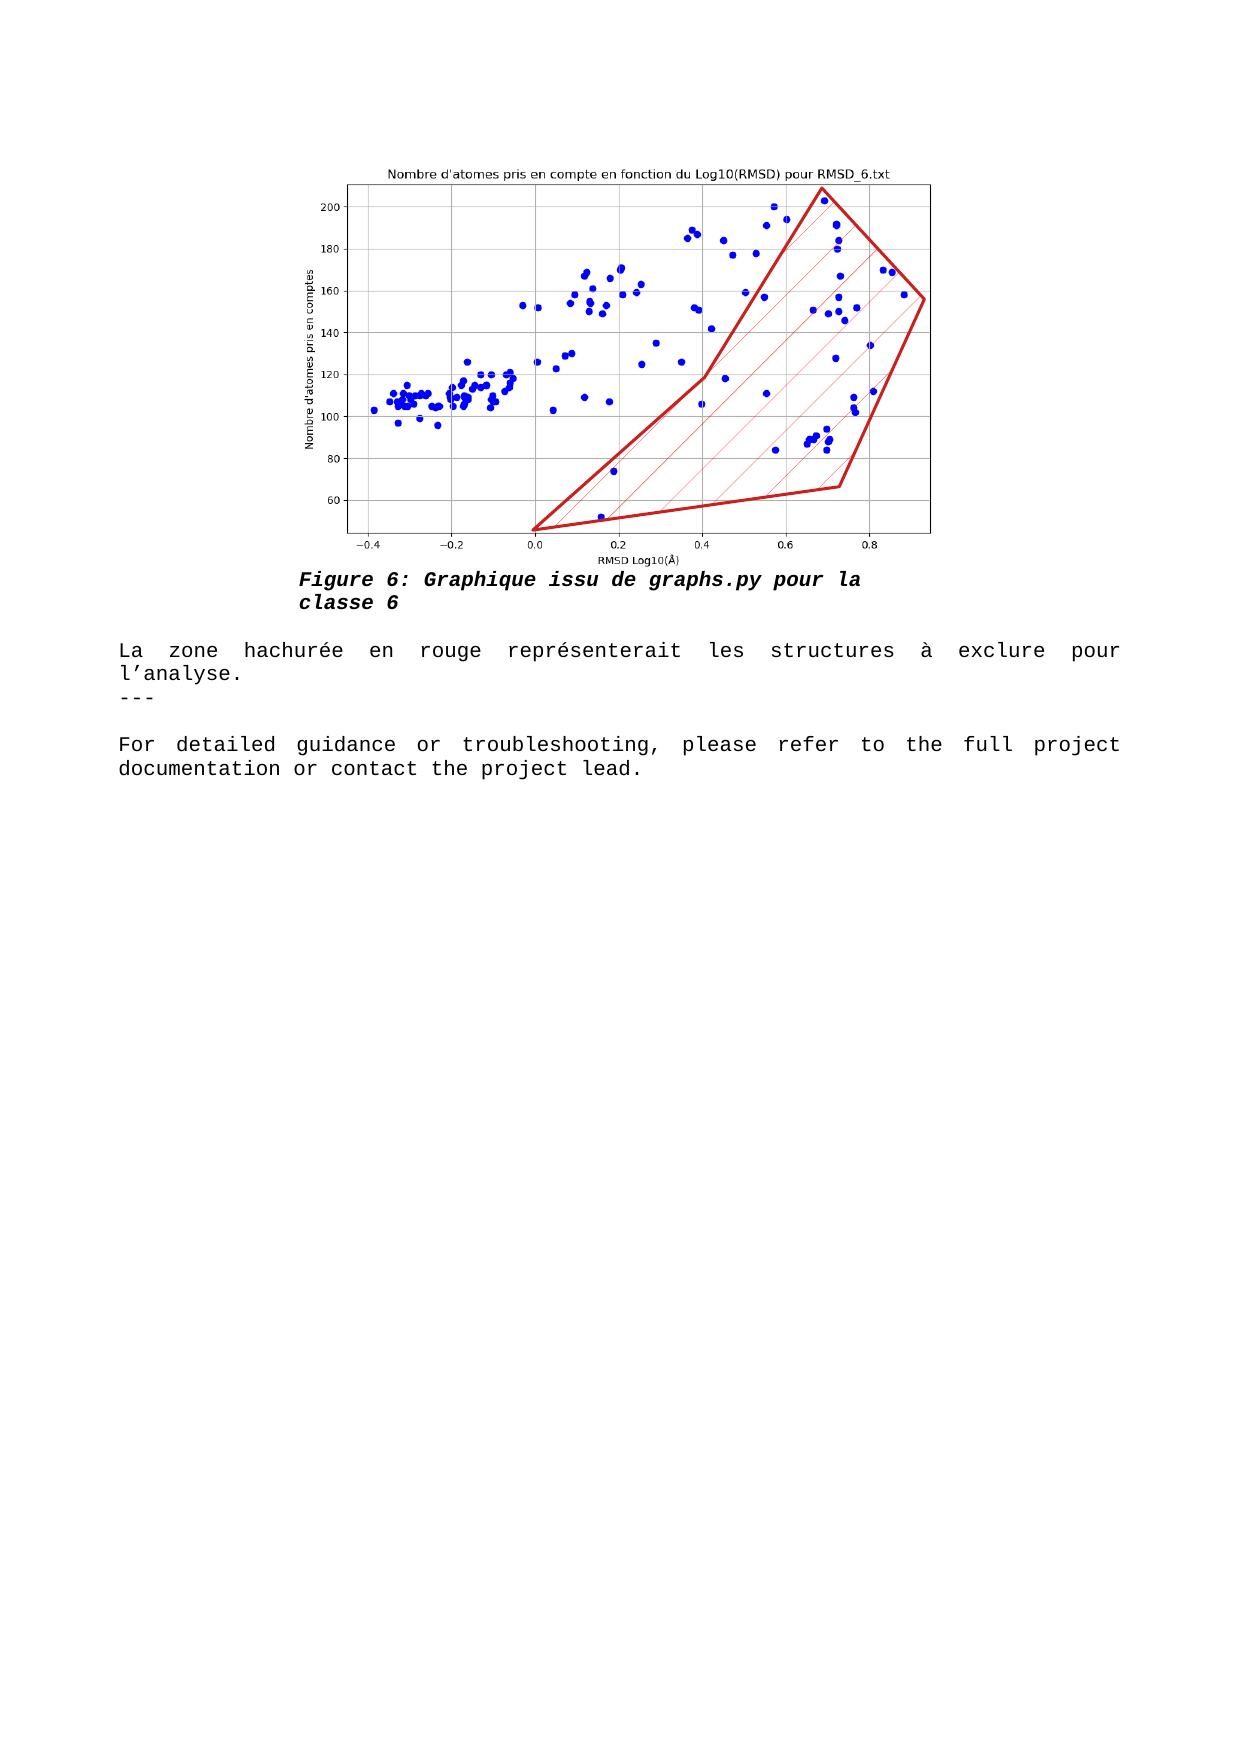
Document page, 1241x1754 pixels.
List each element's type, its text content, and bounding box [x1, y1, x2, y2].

text For detailed guidance or troubleshooting, please refer to the full project documentation or contact the project lead. [118, 734, 1122, 782]
text --- [118, 687, 1122, 711]
picture [298, 130, 942, 569]
text La zone hachurée en rouge représenterait les structures à exclure pour l’analyse. [118, 640, 1122, 687]
text Figure 6: Graphique issu de graphs.py pour la classe 6 [298, 569, 942, 616]
